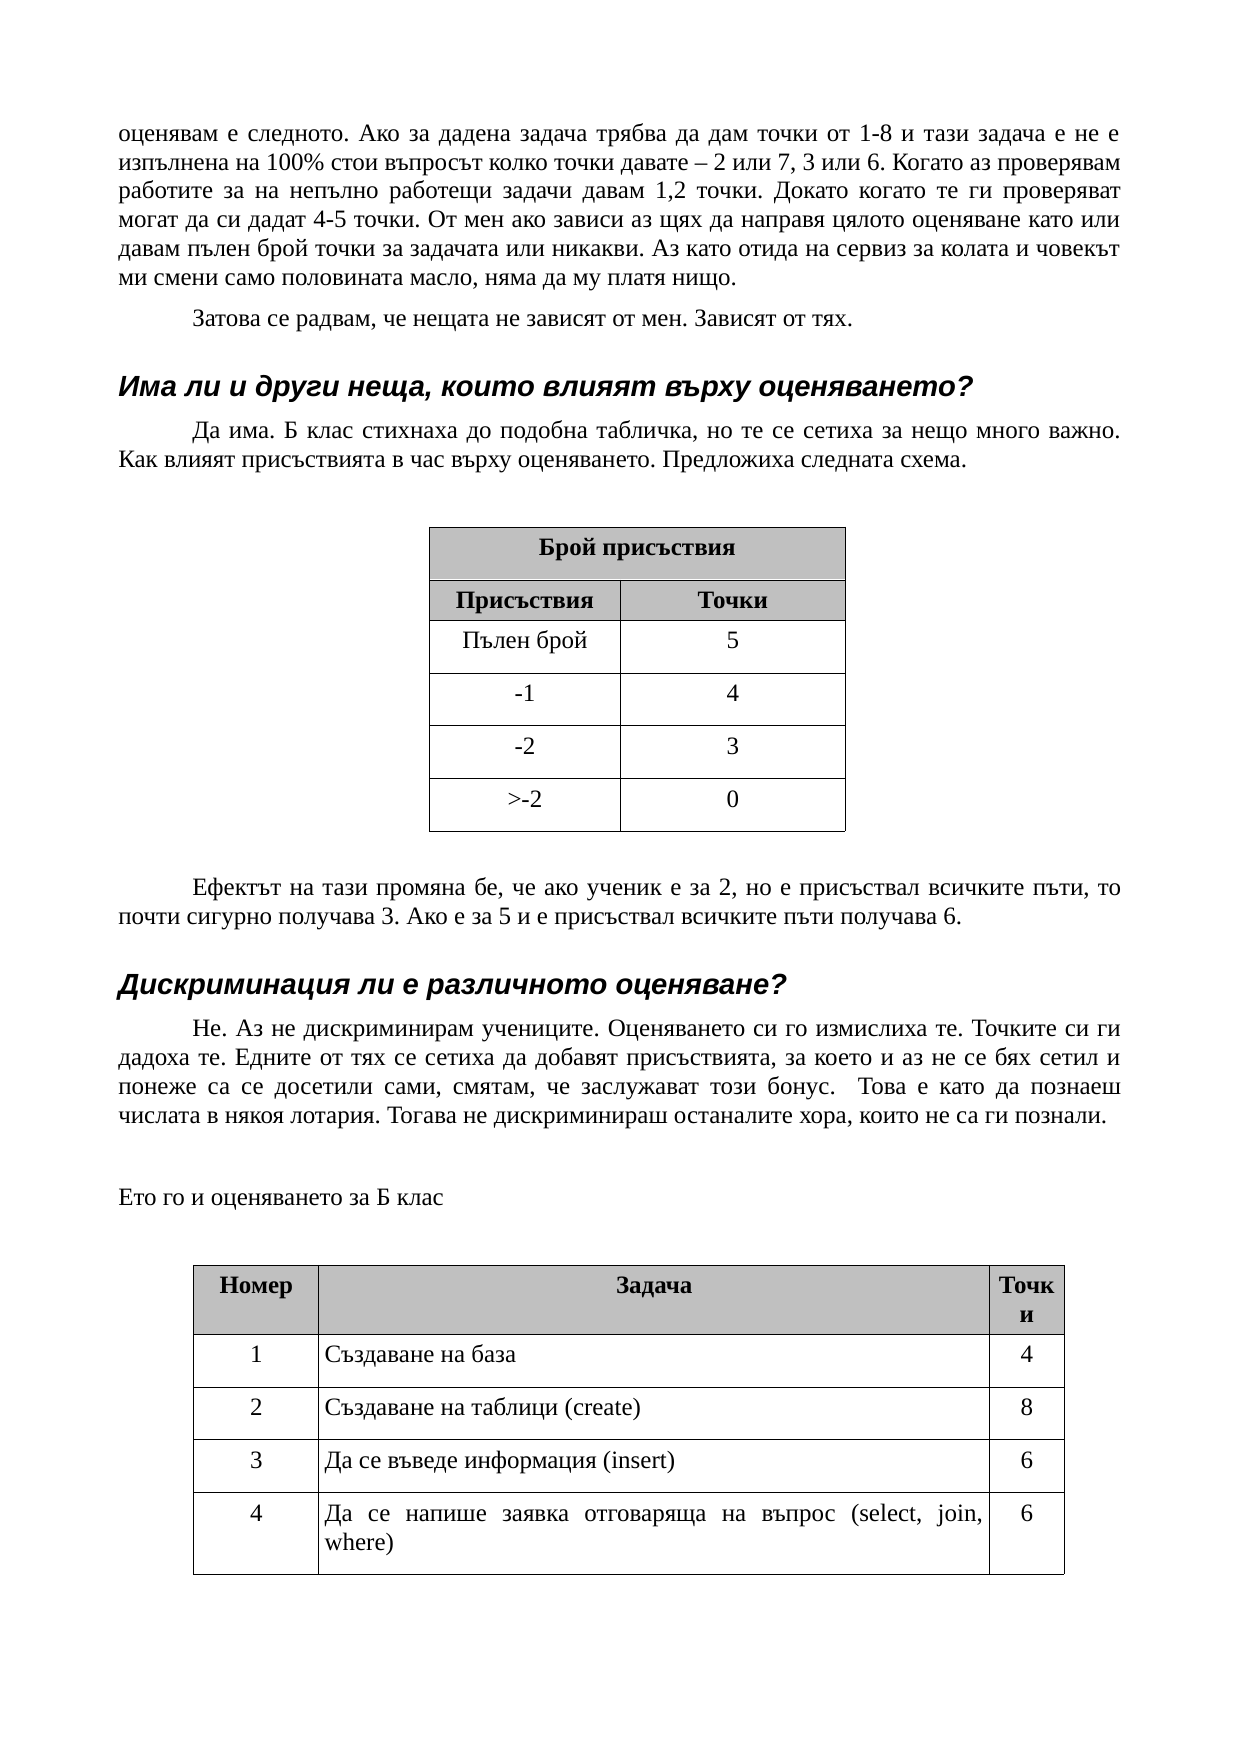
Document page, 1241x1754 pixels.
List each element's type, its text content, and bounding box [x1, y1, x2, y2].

table_cell 0 [621, 779, 845, 831]
table_cell >-2 [430, 779, 620, 831]
table_header Задача [319, 1266, 989, 1334]
table_cell 6 [990, 1440, 1064, 1492]
table_cell Точки [621, 581, 845, 620]
table_cell 3 [194, 1440, 318, 1492]
text Да има. Б клас стихнаха до подобна табличка, но те се сетиха за нещо много важно. Как влияят присъствията в час върху оценяването. Предложиха следната схема. [118, 415, 1122, 473]
text Ето го и оценяването за Б клас [118, 1182, 1122, 1211]
table_cell -2 [430, 726, 620, 778]
table_cell 4 [194, 1493, 318, 1574]
table_cell 8 [990, 1388, 1064, 1439]
table_header Брой присъствия [430, 528, 845, 579]
table_cell 4 [621, 674, 845, 725]
table_cell -1 [430, 674, 620, 725]
text Ефектът на тази промяна бе, че ако ученик е за 2, но е присъствал всичките пъти, то почти сигурно получава 3. Ако е за 5 и е присъствал всичките пъти получава 6. [118, 872, 1122, 930]
text Не. Аз не дискриминирам учениците. Оценяването си го измислиха те. Точките си ги дадоха те. Едните от тях се сетиха да добавят присъствията, за което и аз не се бях сетил и понеже са се досетили сами, смятам, че заслужават този бонус. Това е като да познаеш числата в някоя лотария. Тогава не дискриминираш останалите хора, които не са ги познали. [118, 1013, 1122, 1128]
table_cell 3 [621, 726, 845, 778]
text Затова се радвам, че нещата не зависят от мен. Зависят от тях. [118, 303, 1122, 332]
table_cell 4 [990, 1335, 1064, 1387]
table_cell Създаване на таблици (create) [319, 1388, 989, 1439]
table_cell Създаване на база [319, 1335, 989, 1387]
table_header Точки [990, 1266, 1064, 1334]
table_header Номер [194, 1266, 318, 1334]
subtitle Дискриминация ли е различното оценяване? [118, 967, 1122, 1001]
table_cell 6 [990, 1493, 1064, 1574]
table_cell Присъствия [430, 581, 620, 620]
table_cell Да се въведе информация (insert) [319, 1440, 989, 1492]
table_cell 2 [194, 1388, 318, 1439]
text оценявам е следното. Ако за дадена задача трябва да дам точки от 1-8 и тази задача е не е изпълнена на 100% стои въпросът колко точки давате – 2 или 7, 3 или 6. Когато аз проверявам работите за на непълно работещи задачи давам 1,2 точки. Докато когато те ги проверяват могат да си дадат 4-5 точки. От мен ако зависи аз щях да направя цялото оценяване като или давам пълен брой точки за задачата или никакви. Аз като отида на сервиз за колата и човекът ми смени само половината масло, няма да му платя нищо. [118, 118, 1122, 291]
subtitle Има ли и други неща, които влияят върху оценяването? [118, 369, 1122, 403]
table_cell 5 [621, 621, 845, 673]
table_cell Да се напише заявка отговаряща на въпрос (select, join, where) [319, 1493, 989, 1574]
table_cell 1 [194, 1335, 318, 1387]
table_cell Пълен брой [430, 621, 620, 673]
